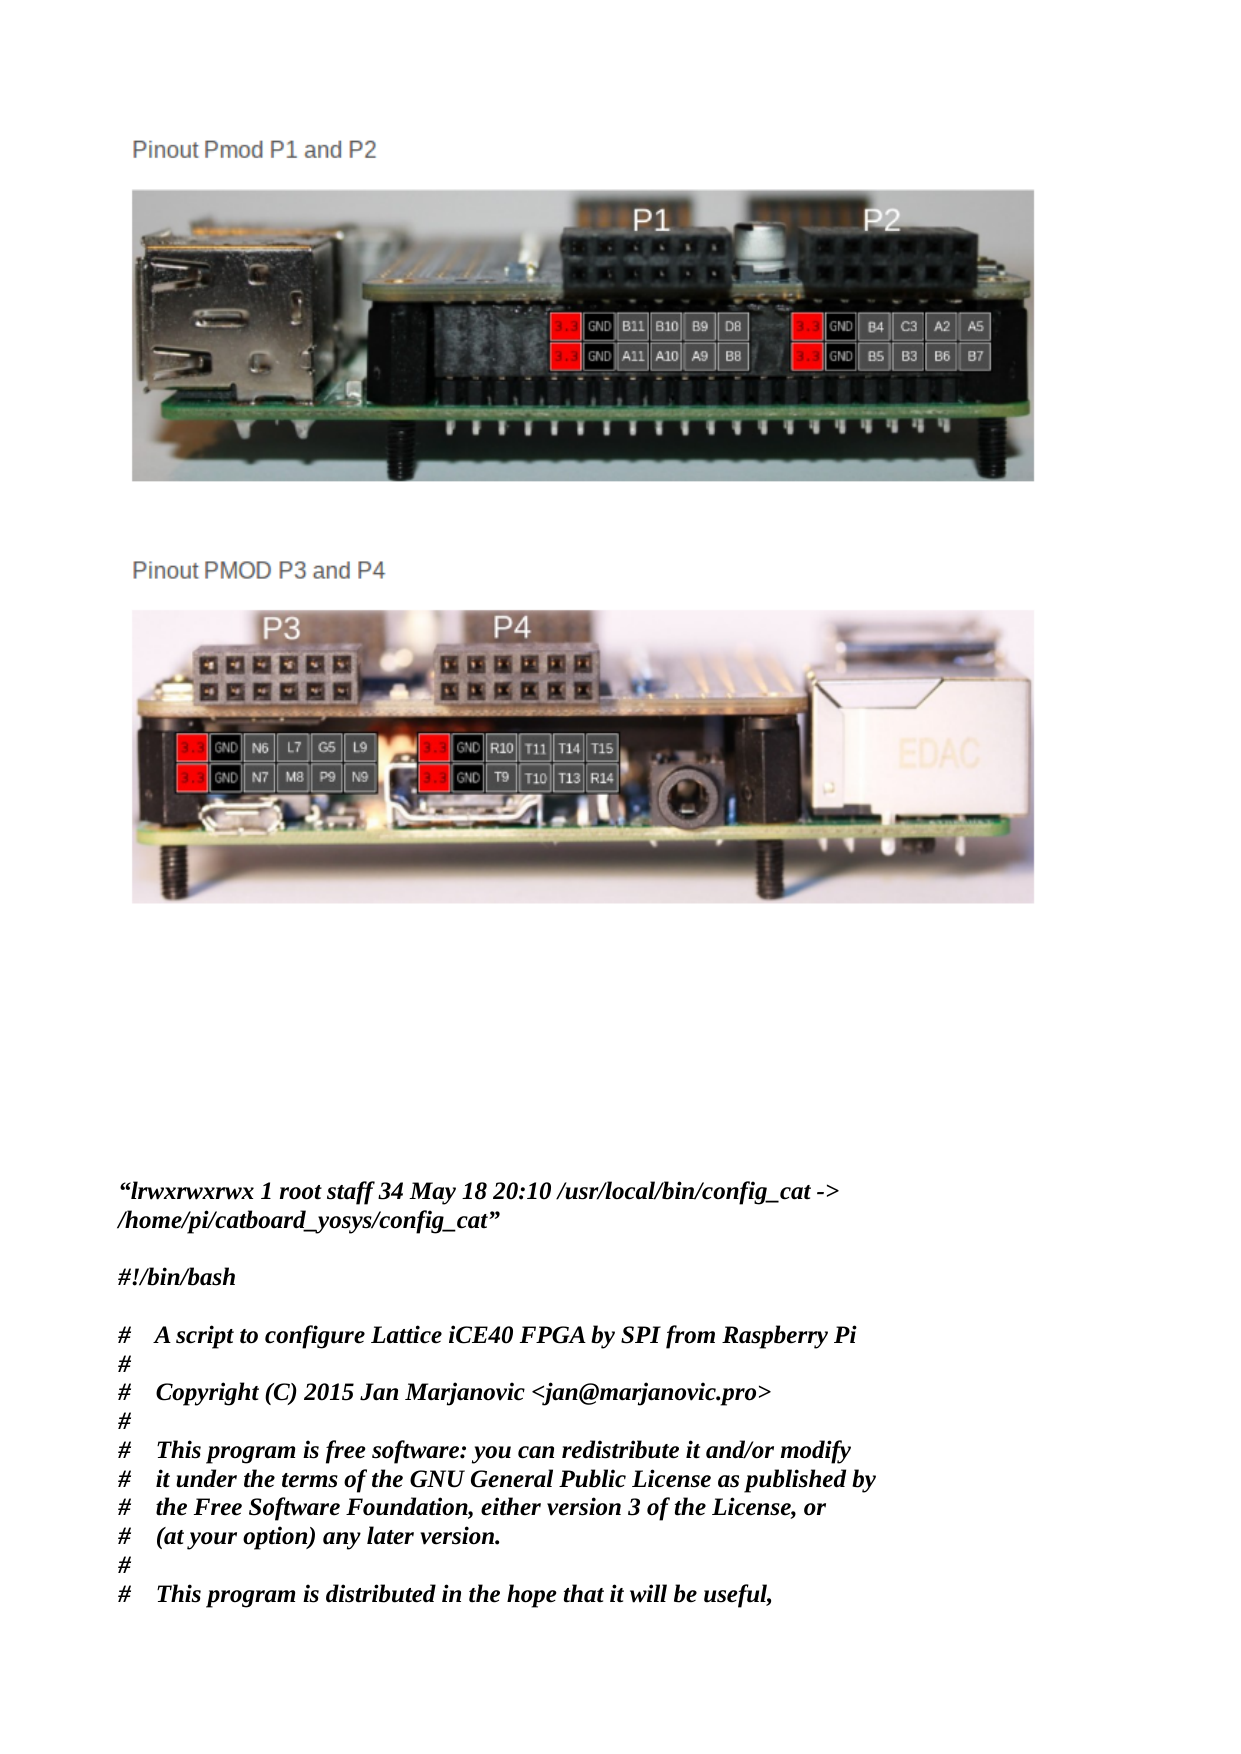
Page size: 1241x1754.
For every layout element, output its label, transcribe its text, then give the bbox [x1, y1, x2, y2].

text # A script to configure Lattice iCE40 FPGA by SPI from Raspberry Pi [118, 1320, 1122, 1349]
text “lrwxrwxrwx 1 root staff 34 May 18 20:10 /usr/local/bin/config_cat -> /home/pi/catboard_yosys/config_cat” [118, 1176, 1122, 1234]
text #!/bin/bash [118, 1262, 1122, 1291]
text # [118, 1550, 1122, 1579]
text # (at your option) any later version. [118, 1521, 1122, 1550]
text # This program is free software: you can redistribute it and/or modify [118, 1435, 1122, 1464]
text # Copyright (C) 2015 Jan Marjanovic <jan@marjanovic.pro> [118, 1377, 1122, 1406]
text # the Free Software Foundation, either version 3 of the License, or [118, 1492, 1122, 1521]
text # [118, 1349, 1122, 1377]
text # it under the terms of the GNU General Public License as published by [118, 1464, 1122, 1492]
picture [118, 118, 1123, 918]
text # This program is distributed in the hope that it will be useful, [118, 1579, 1122, 1607]
text # [118, 1406, 1122, 1435]
